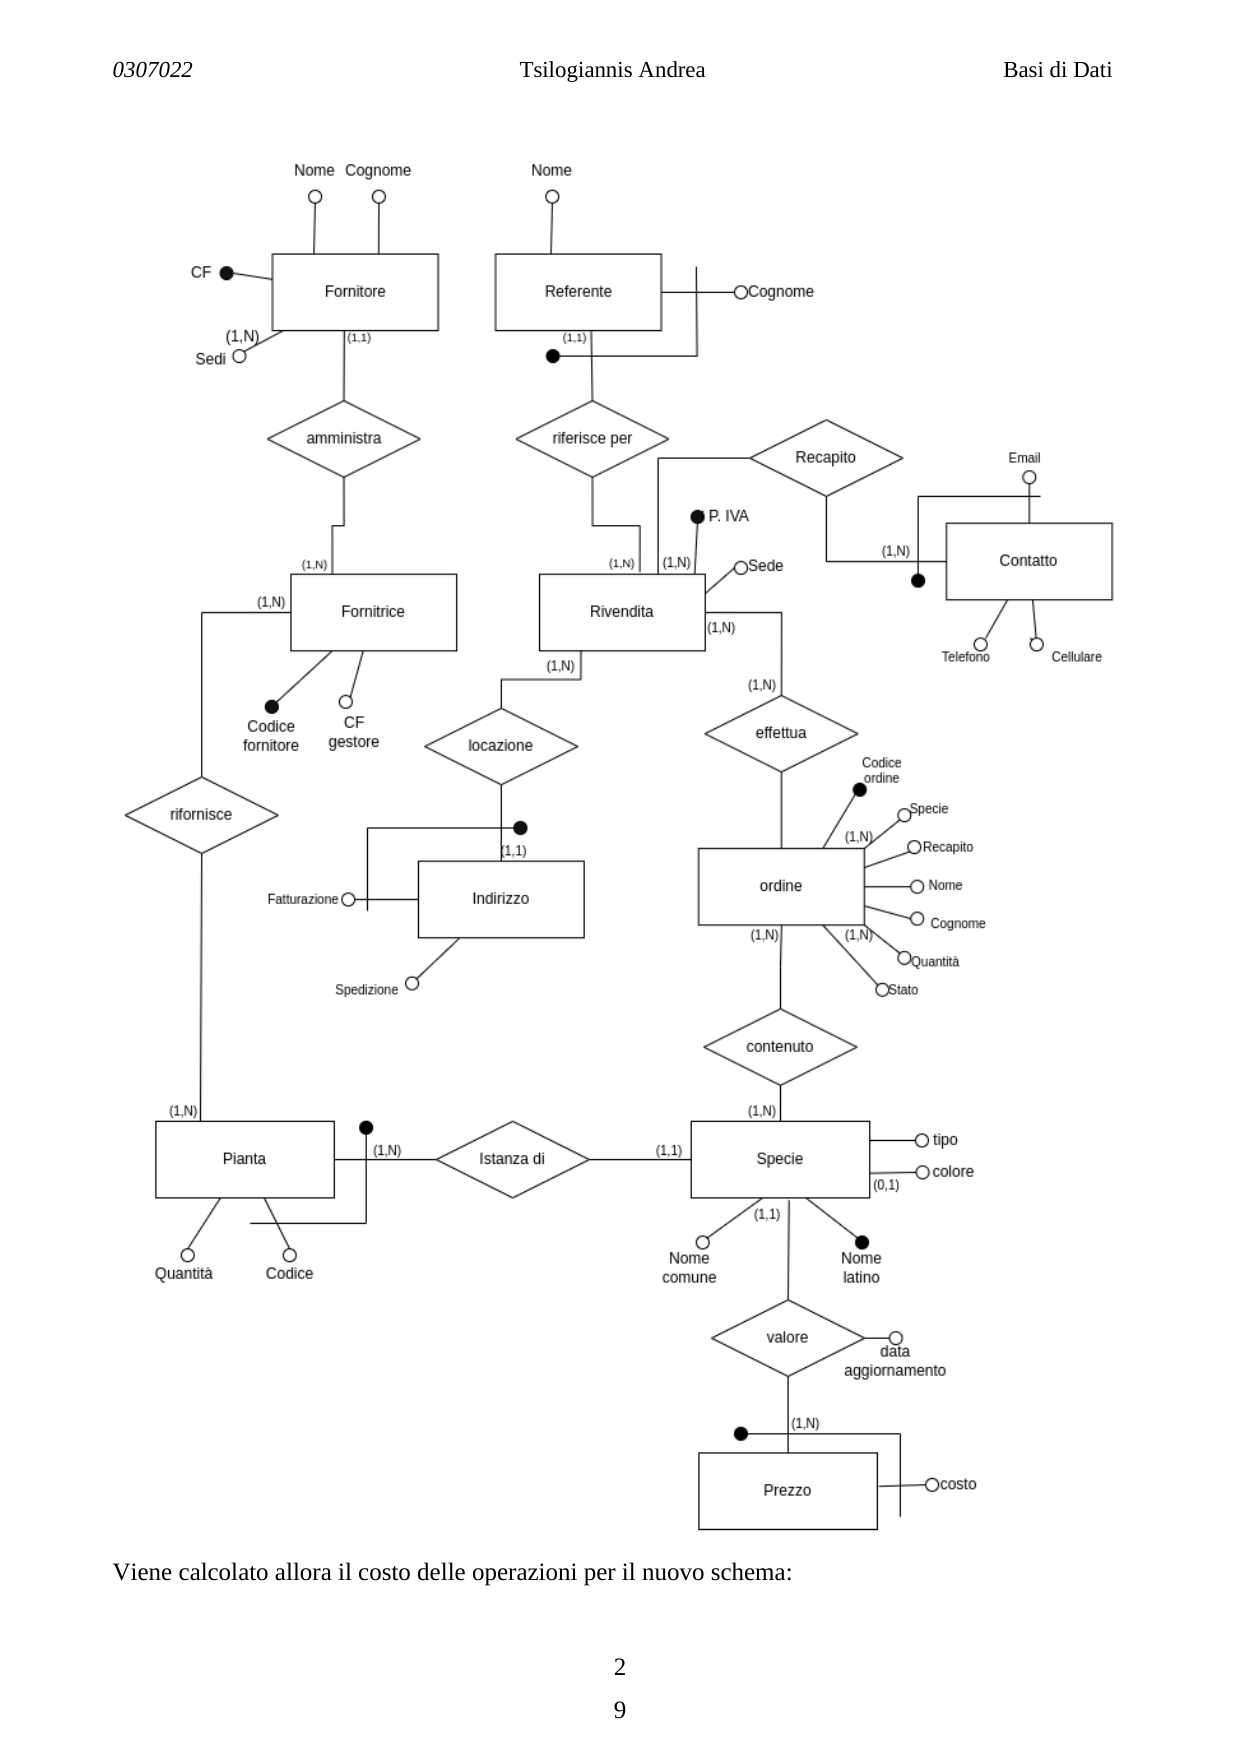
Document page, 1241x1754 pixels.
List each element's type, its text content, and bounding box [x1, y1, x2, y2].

text Viene calcolato allora il costo delle operazioni per il nuovo schema: [112, 1543, 1128, 1585]
picture [112, 150, 1128, 1543]
